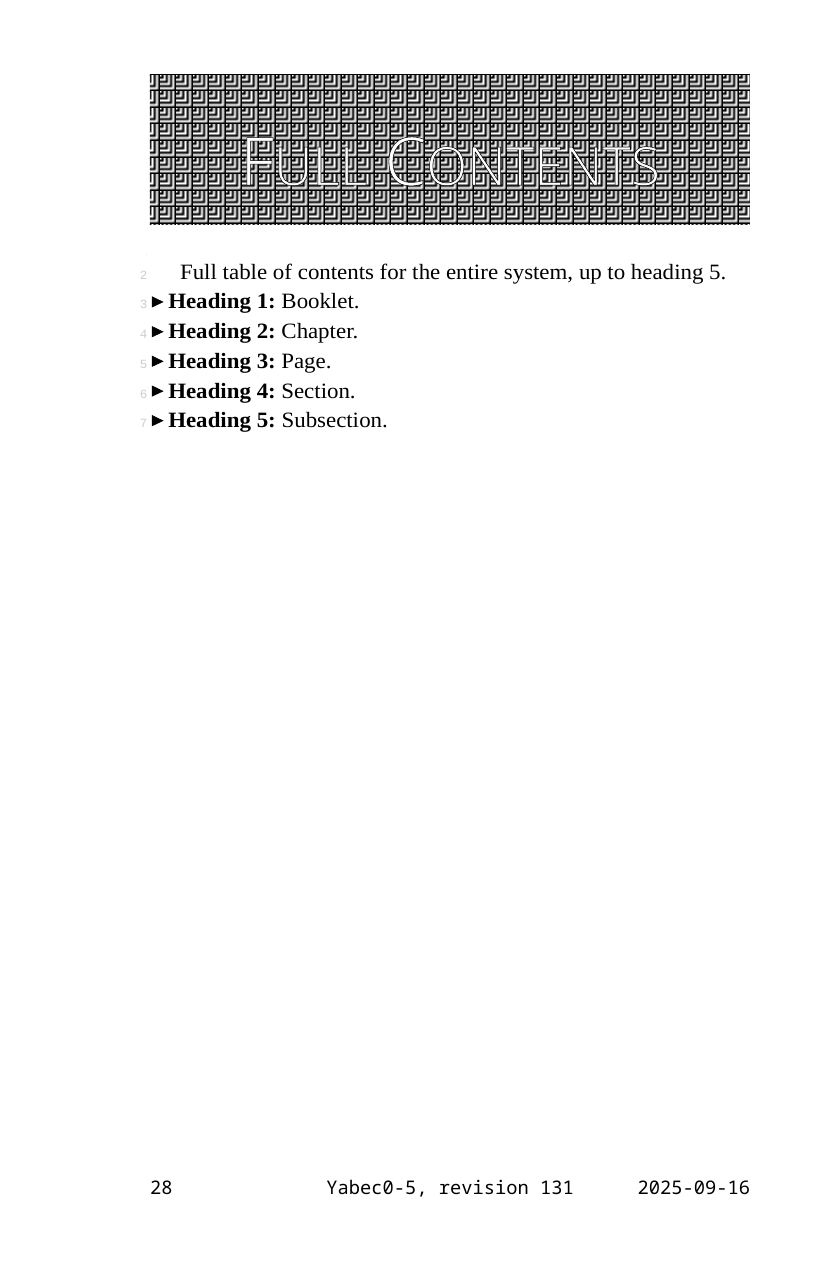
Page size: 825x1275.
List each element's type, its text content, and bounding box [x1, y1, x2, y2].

list Heading 3: Page. [150, 349, 750, 373]
text Full table of contents for the entire system, up to heading 5. [150, 260, 750, 284]
list Heading 5: Subsection. [150, 409, 750, 432]
list Heading 2: Chapter. [150, 320, 750, 343]
list Heading 1: Booklet. [150, 290, 750, 314]
picture [149, 74, 750, 225]
list Heading 4: Section. [150, 379, 750, 403]
